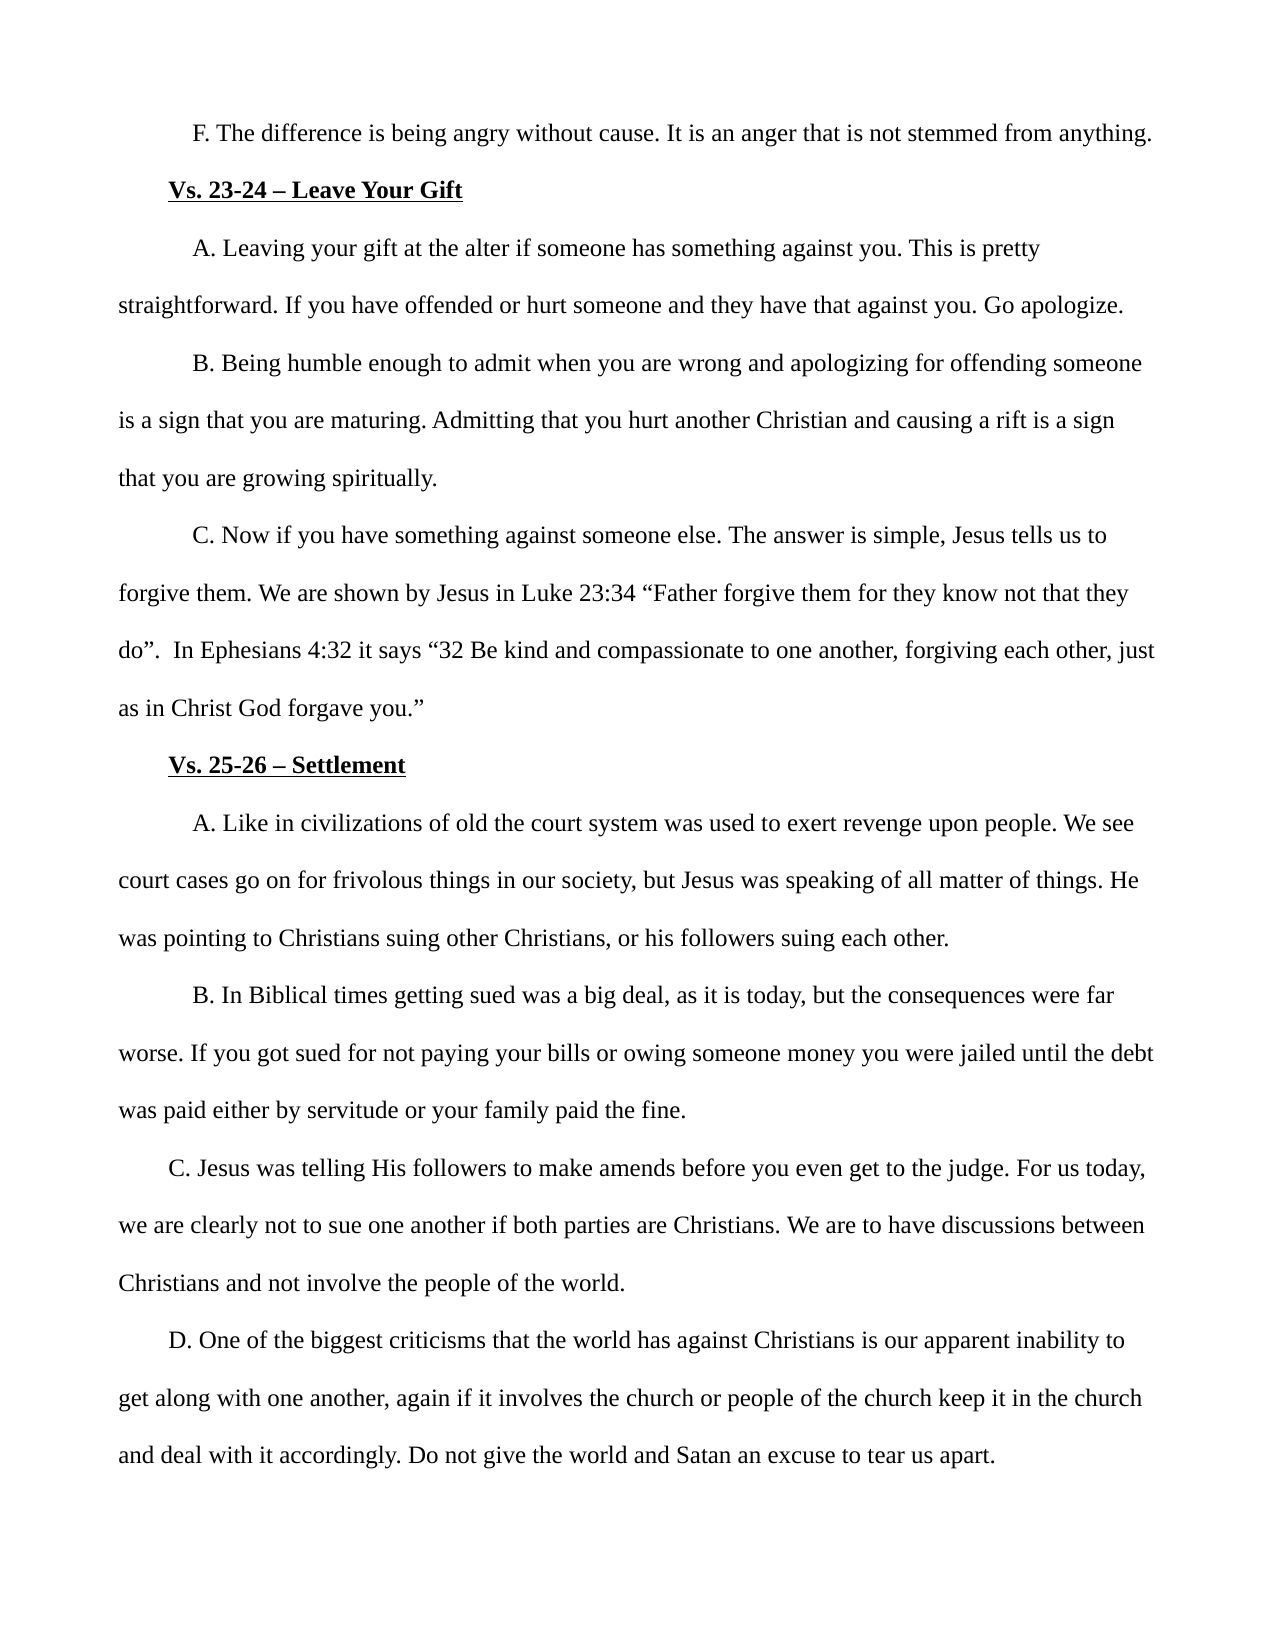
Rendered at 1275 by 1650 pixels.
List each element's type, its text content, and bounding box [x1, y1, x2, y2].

text Vs. 25-26 – Settlement [118, 751, 1157, 779]
text F. The difference is being angry without cause. It is an anger that is not stemmed from anything. [118, 118, 1157, 147]
text B. In Biblical times getting sued was a big deal, as it is today, but the consequences were far worse. If you got sued for not paying your bills or owing someone money you were jailed until the debt was paid either by servitude or your family paid the fine. [118, 981, 1157, 1124]
text A. Leaving your gift at the alter if someone has something against you. This is pretty straightforward. If you have offended or hurt someone and they have that against you. Go apologize. [118, 233, 1157, 319]
text D. One of the biggest criticisms that the world has against Christians is our apparent inability to get along with one another, again if it involves the church or people of the church keep it in the church and deal with it accordingly. Do not give the world and Satan an excuse to tear us apart. [118, 1326, 1157, 1469]
text C. Jesus was telling His followers to make amends before you even get to the judge. For us today, we are clearly not to sue one another if both parties are Christians. We are to have discussions between Christians and not involve the people of the world. [118, 1153, 1157, 1297]
text C. Now if you have something against someone else. The answer is simple, Jesus tells us to forgive them. We are shown by Jesus in Luke 23:34 “Father forgive them for they know not that they do”. In Ephesians 4:32 it says “32 Be kind and compassionate to one another, forgiving each other, just as in Christ God forgave you.” [118, 521, 1157, 722]
text Vs. 23-24 – Leave Your Gift [118, 176, 1157, 204]
text B. Being humble enough to admit when you are wrong and apologizing for offending someone is a sign that you are maturing. Admitting that you hurt another Christian and causing a rift is a sign that you are growing spiritually. [118, 348, 1157, 492]
text A. Like in civilizations of old the court system was used to exert revenge upon people. We see court cases go on for frivolous things in our society, but Jesus was speaking of all matter of things. He was pointing to Christians suing other Christians, or his followers suing each other. [118, 808, 1157, 952]
